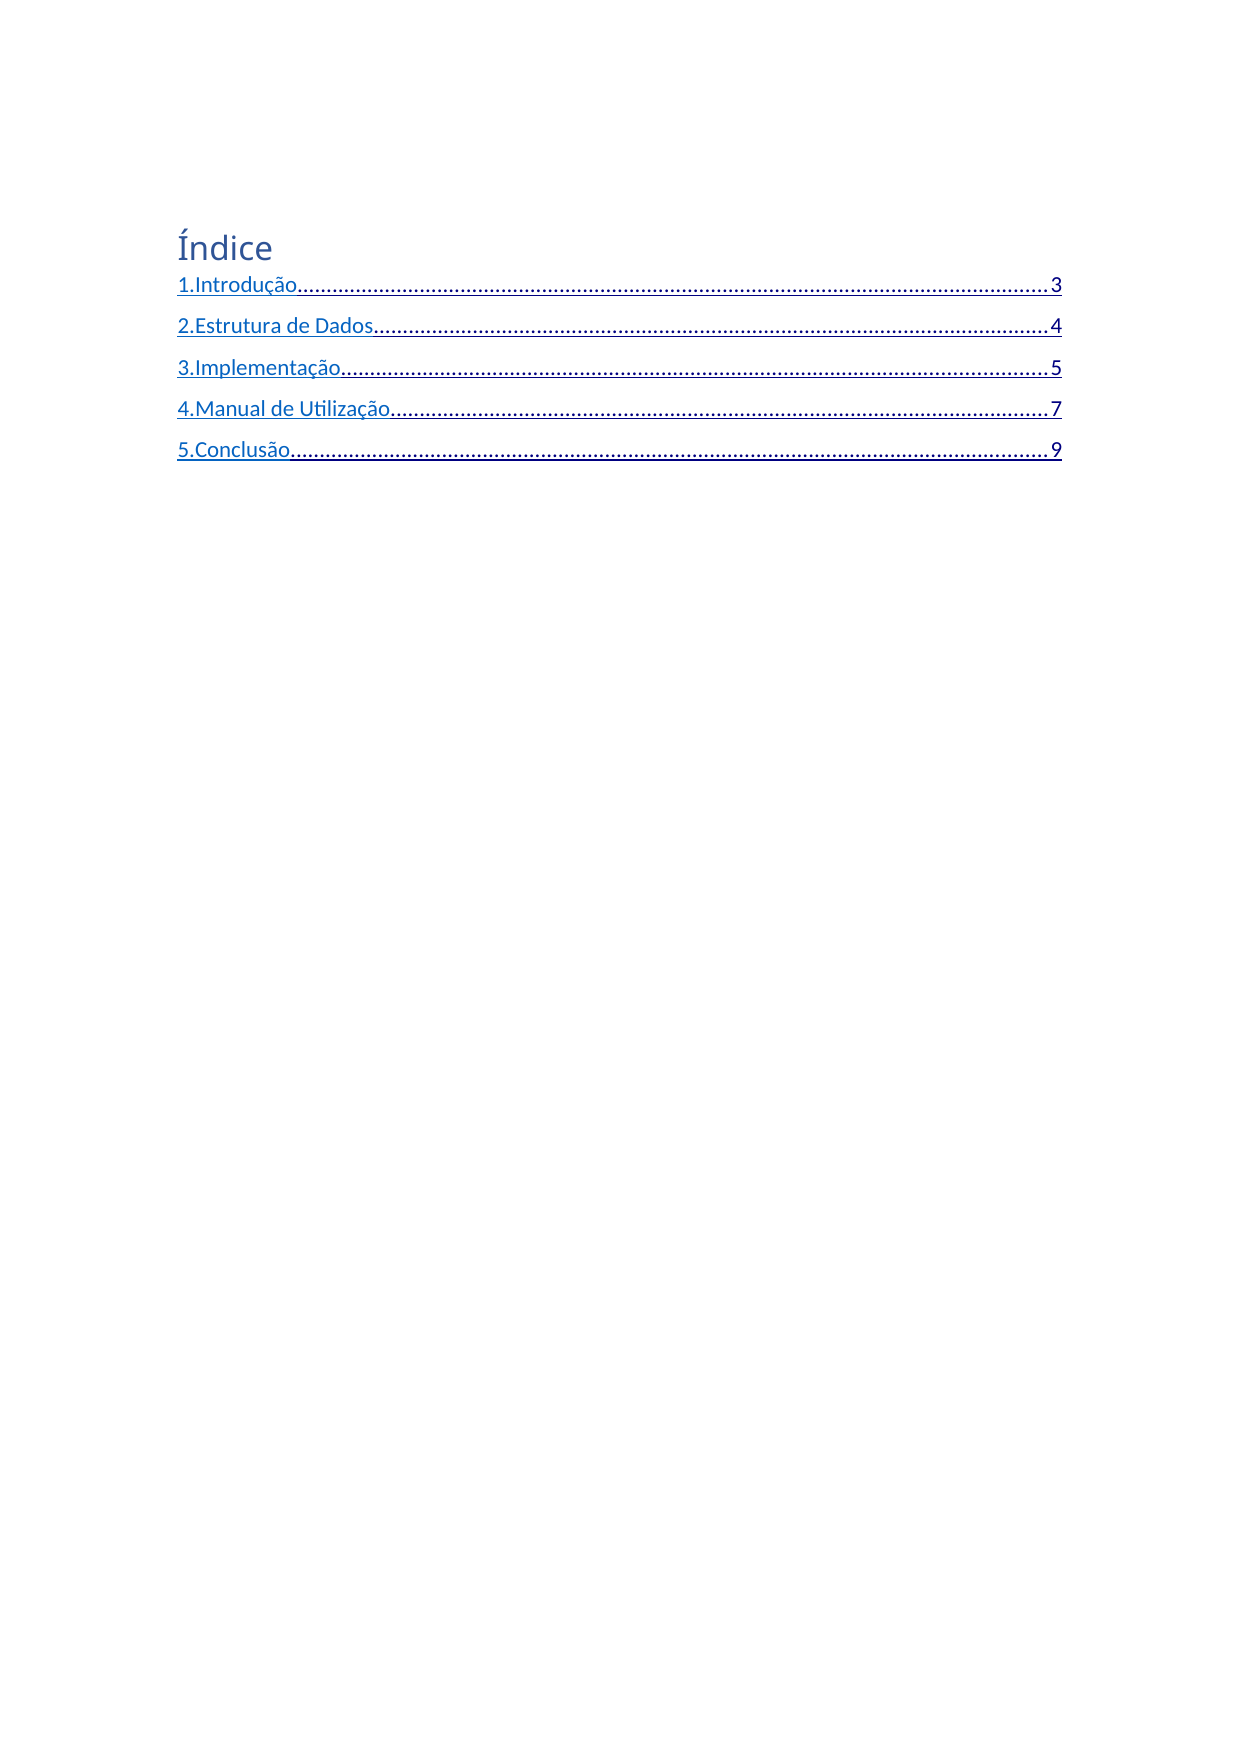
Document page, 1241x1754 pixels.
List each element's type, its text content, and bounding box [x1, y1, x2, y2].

text 4. Manual de Utilização 7 [177, 394, 1063, 422]
text 2. Estrutura de Dados 4 [177, 312, 1063, 340]
text 3. Implementação 5 [177, 353, 1063, 381]
text Índice [177, 224, 1063, 270]
text 5. Conclusão 9 [177, 435, 1063, 463]
text 1. Introdução 3 [177, 271, 1063, 298]
